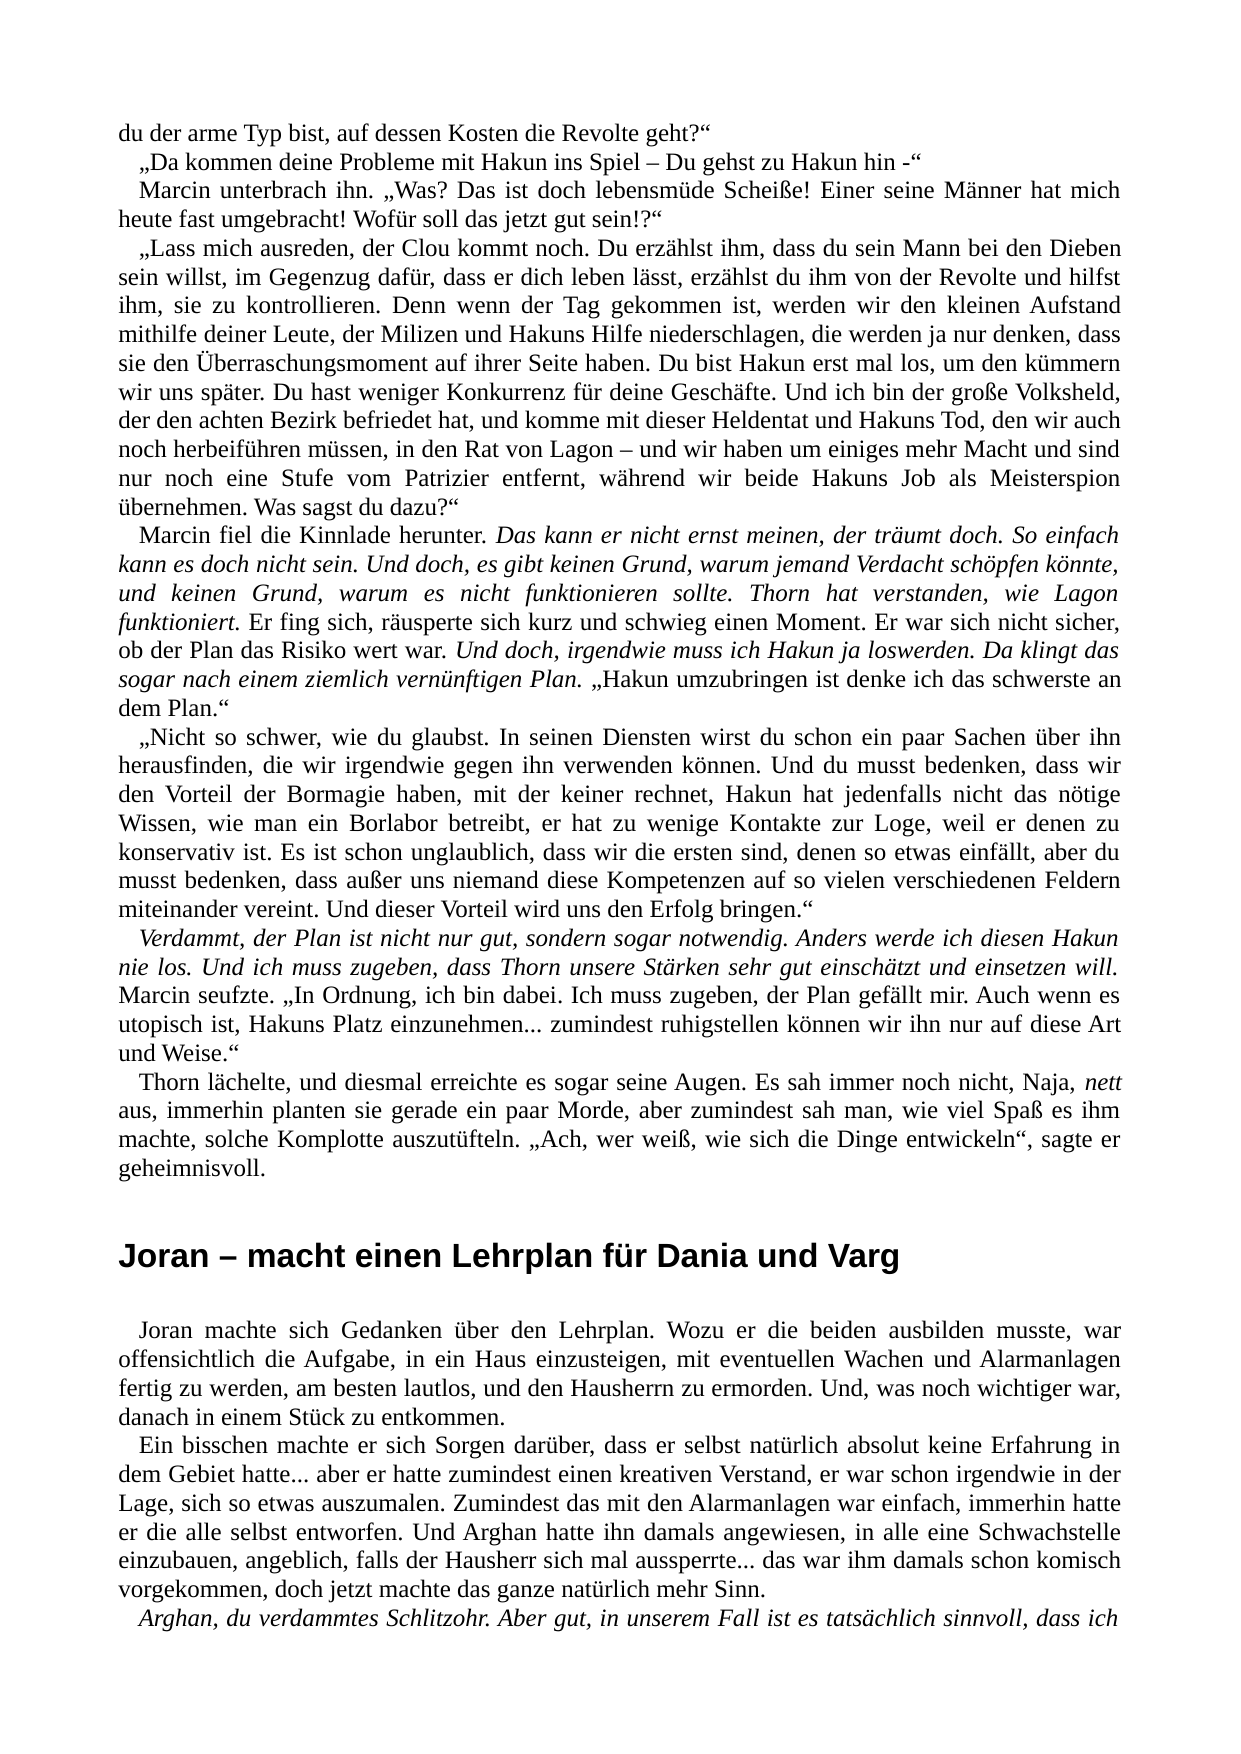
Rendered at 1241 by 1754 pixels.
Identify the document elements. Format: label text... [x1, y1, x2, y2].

text „Da kommen deine Probleme mit Hakun ins Spiel – Du gehst zu Hakun hin -“ [118, 147, 1122, 176]
text Thorn lächelte, und diesmal erreichte es sogar seine Augen. Es sah immer noch nicht, Naja, nett aus, immerhin planten sie gerade ein paar Morde, aber zumindest sah man, wie viel Spaß es ihm machte, solche Komplotte auszutüfteln. „Ach, wer weiß, wie sich die Dinge entwickeln“, sagte er geheimnisvoll. [118, 1067, 1122, 1182]
text Joran machte sich Gedanken über den Lehrplan. Wozu er die beiden ausbilden musste, war offensichtlich die Aufgabe, in ein Haus einzusteigen, mit eventuellen Wachen und Alarmanlagen fertig zu werden, am besten lautlos, und den Hausherrn zu ermorden. Und, was noch wichtiger war, danach in einem Stück zu entkommen. [118, 1316, 1122, 1431]
text Marcin fiel die Kinnlade herunter. Das kann er nicht ernst meinen, der träumt doch. So einfach kann es doch nicht sein. Und doch, es gibt keinen Grund, warum jemand Verdacht schöpfen könnte, und keinen Grund, warum es nicht funktionieren sollte. Thorn hat verstanden, wie Lagon funktioniert. Er fing sich, räusperte sich kurz und schwieg einen Moment. Er war sich nicht sicher, ob der Plan das Risiko wert war. Und doch, irgendwie muss ich Hakun ja loswerden. Da klingt das sogar nach einem ziemlich vernünftigen Plan. „Hakun umzubringen ist denke ich das schwerste an dem Plan.“ [118, 521, 1122, 722]
text Marcin unterbrach ihn. „Was? Das ist doch lebensmüde Scheiße! Einer seine Männer hat mich heute fast umgebracht! Wofür soll das jetzt gut sein!?“ [118, 176, 1122, 233]
text „Nicht so schwer, wie du glaubst. In seinen Diensten wirst du schon ein paar Sachen über ihn herausfinden, die wir irgendwie gegen ihn verwenden können. Und du musst bedenken, dass wir den Vorteil der Bormagie haben, mit der keiner rechnet, Hakun hat jedenfalls nicht das nötige Wissen, wie man ein Borlabor betreibt, er hat zu wenige Kontakte zur Loge, weil er denen zu konservativ ist. Es ist schon unglaublich, dass wir die ersten sind, denen so etwas einfällt, aber du musst bedenken, dass außer uns niemand diese Kompetenzen auf so vielen verschiedenen Feldern miteinander vereint. Und dieser Vorteil wird uns den Erfolg bringen.“ [118, 722, 1122, 923]
text Verdammt, der Plan ist nicht nur gut, sondern sogar notwendig. Anders werde ich diesen Hakun nie los. Und ich muss zugeben, dass Thorn unsere Stärken sehr gut einschätzt und einsetzen will. Marcin seufzte. „In Ordnung, ich bin dabei. Ich muss zugeben, der Plan gefällt mir. Auch wenn es utopisch ist, Hakuns Platz einzunehmen... zumindest ruhigstellen können wir ihn nur auf diese Art und Weise.“ [118, 923, 1122, 1067]
text Arghan, du verdammtes Schlitzohr. Aber gut, in unserem Fall ist es tatsächlich sinnvoll, dass ich [118, 1603, 1122, 1632]
text „Lass mich ausreden, der Clou kommt noch. Du erzählst ihm, dass du sein Mann bei den Dieben sein willst, im Gegenzug dafür, dass er dich leben lässt, erzählst du ihm von der Revolte und hilfst ihm, sie zu kontrollieren. Denn wenn der Tag gekommen ist, werden wir den kleinen Aufstand mithilfe deiner Leute, der Milizen und Hakuns Hilfe niederschlagen, die werden ja nur denken, dass sie den Überraschungsmoment auf ihrer Seite haben. Du bist Hakun erst mal los, um den kümmern wir uns später. Du hast weniger Konkurrenz für deine Geschäfte. Und ich bin der große Volksheld, der den achten Bezirk befriedet hat, und komme mit dieser Heldentat und Hakuns Tod, den wir auch noch herbeiführen müssen, in den Rat von Lagon – und wir haben um einiges mehr Macht und sind nur noch eine Stufe vom Patrizier entfernt, während wir beide Hakuns Job als Meisterspion übernehmen. Was sagst du dazu?“ [118, 233, 1122, 521]
text du der arme Typ bist, auf dessen Kosten die Revolte geht?“ [118, 118, 1122, 147]
text Ein bisschen machte er sich Sorgen darüber, dass er selbst natürlich absolut keine Erfahrung in dem Gebiet hatte... aber er hatte zumindest einen kreativen Verstand, er war schon irgendwie in der Lage, sich so etwas auszumalen. Zumindest das mit den Alarmanlagen war einfach, immerhin hatte er die alle selbst entworfen. Und Arghan hatte ihn damals angewiesen, in alle eine Schwachstelle einzubauen, angeblich, falls der Hausherr sich mal aussperrte... das war ihm damals schon komisch vorgekommen, doch jetzt machte das ganze natürlich mehr Sinn. [118, 1431, 1122, 1603]
subtitle Joran – macht einen Lehrplan für Dania und Varg [118, 1236, 1122, 1274]
